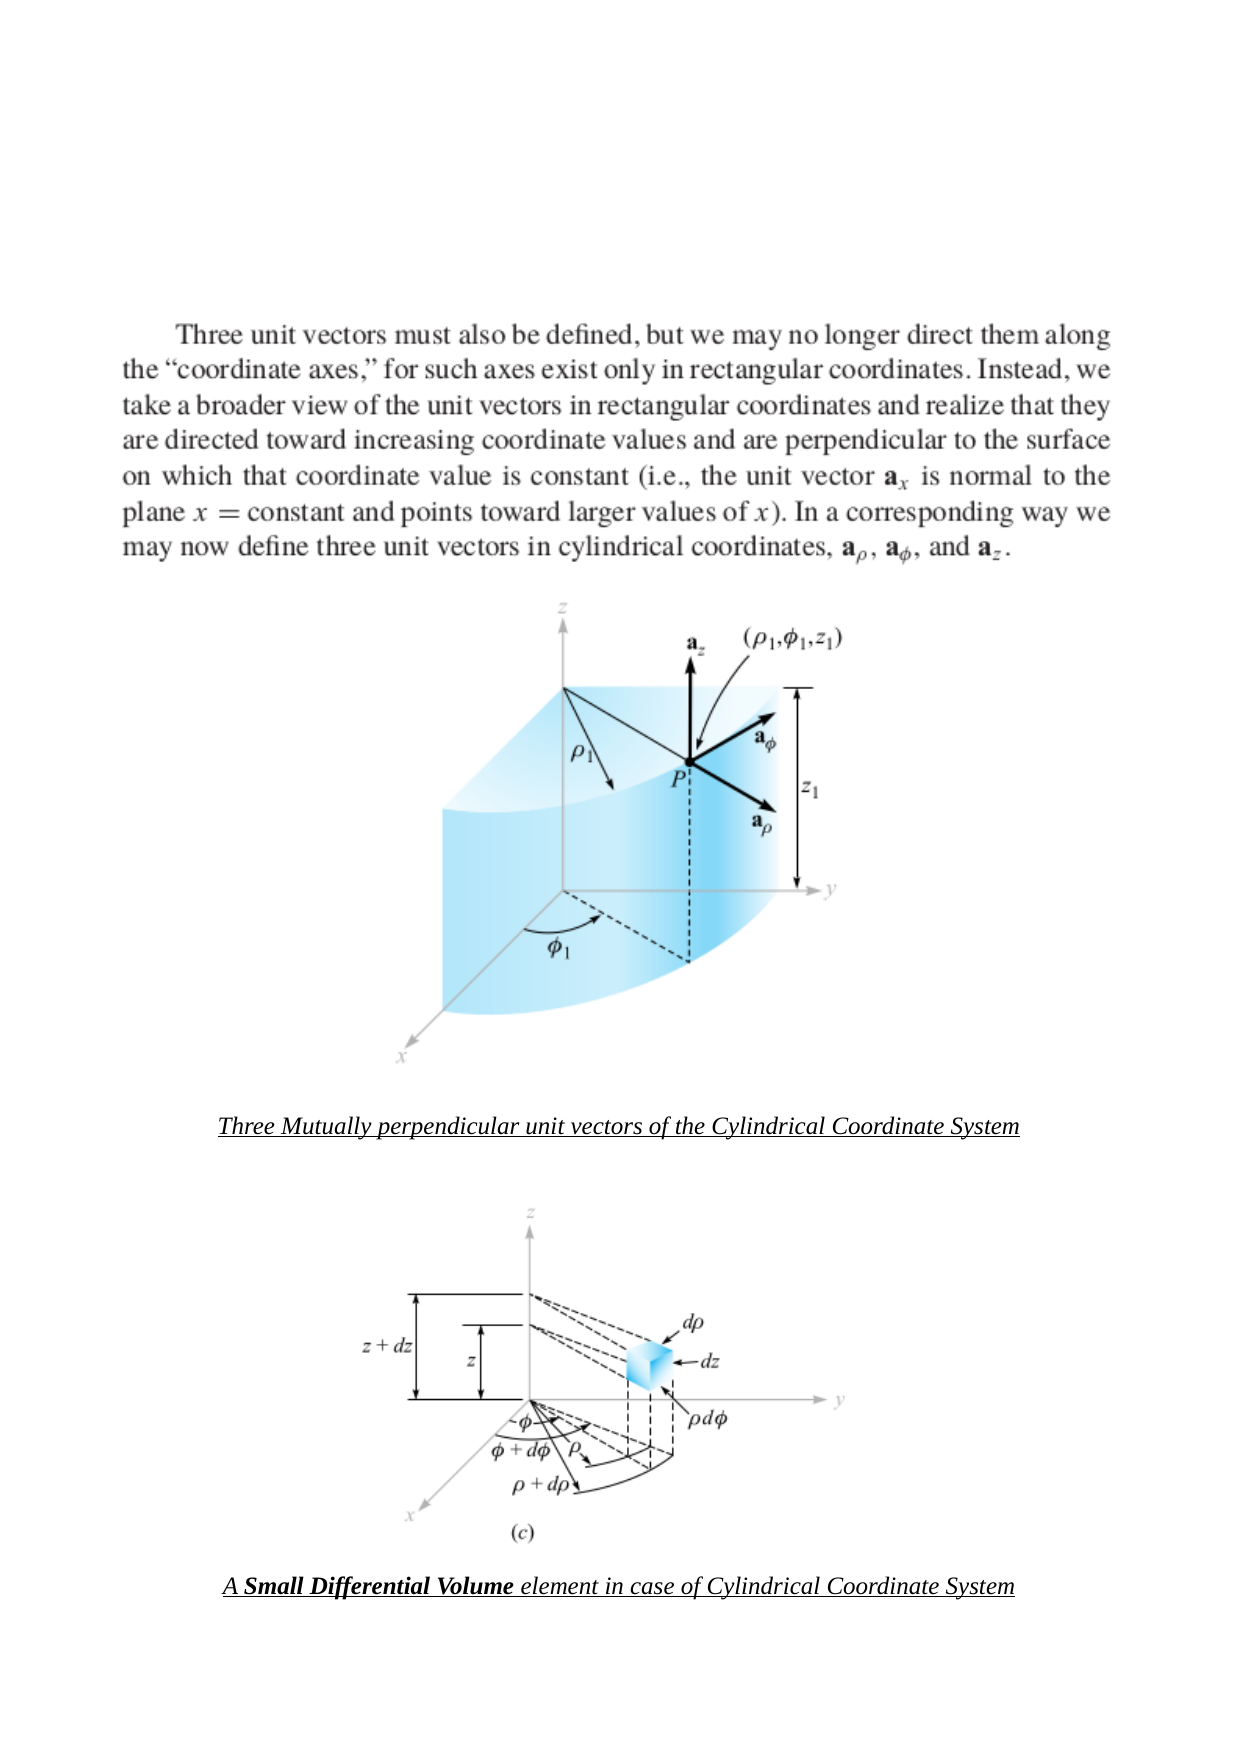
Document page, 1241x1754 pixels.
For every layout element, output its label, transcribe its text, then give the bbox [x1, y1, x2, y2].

picture [118, 319, 1123, 565]
picture [347, 1197, 856, 1552]
text A Small Differential Volume element in case of Cylindrical Coordinate System [118, 1571, 1122, 1599]
text Three Mutually perpendicular unit vectors of the Cylindrical Coordinate System [118, 1111, 1122, 1139]
picture [371, 584, 869, 1076]
